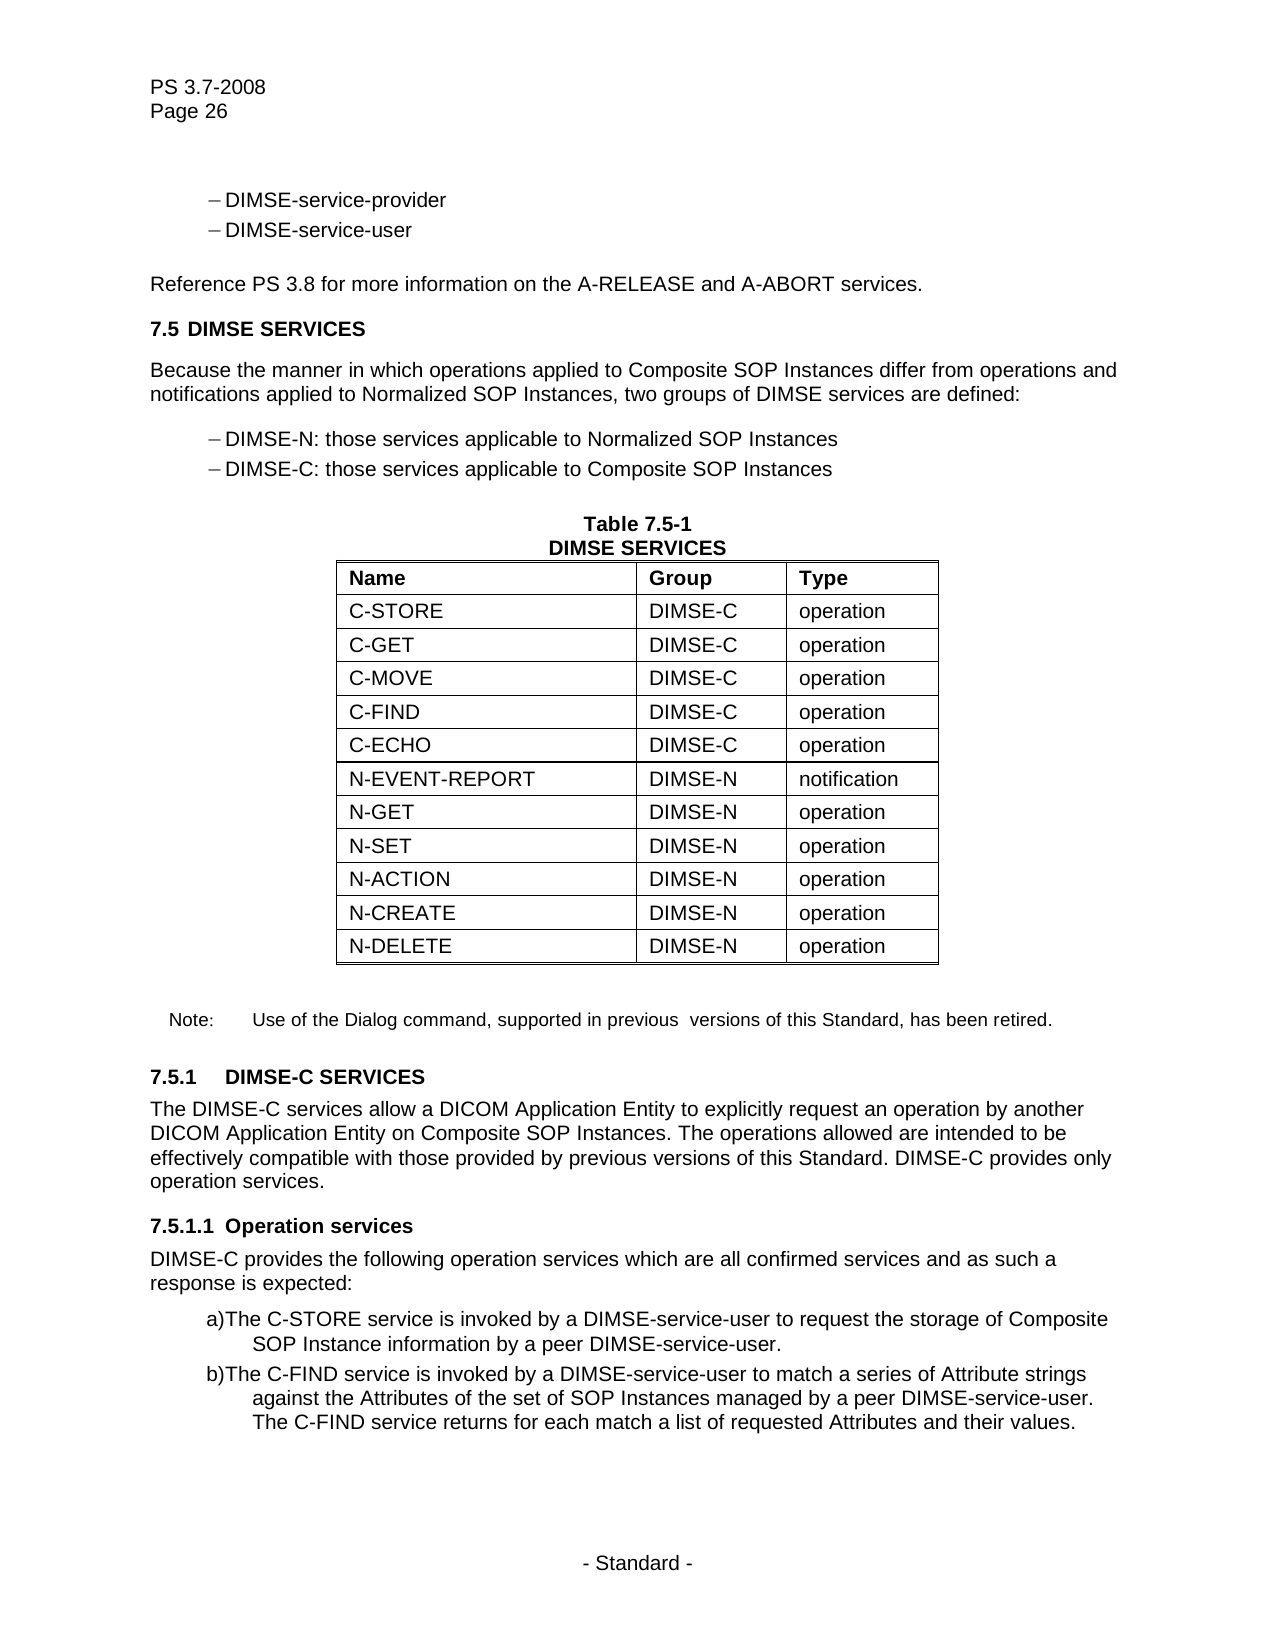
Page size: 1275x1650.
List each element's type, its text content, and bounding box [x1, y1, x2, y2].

table_header Type [787, 563, 938, 594]
table_cell operation [787, 696, 938, 728]
table_cell C-ECHO [337, 729, 636, 761]
table_cell operation [787, 930, 938, 962]
subtitle 7.5.1 DIMSE-C SERVICES [150, 1065, 1125, 1089]
text  DIMSE-service-user [206, 218, 1125, 266]
table_cell operation [787, 629, 938, 661]
table_cell DIMSE-N [637, 930, 786, 962]
subtitle 7.5 DIMSE services [150, 317, 1125, 341]
table_cell DIMSE-C [637, 595, 786, 628]
table_cell DIMSE-C [637, 629, 786, 661]
text  DIMSE-C: those services applicable to Composite SOP Instances [206, 457, 1125, 505]
title Table 7.5-1 DIMSE SERVICES [150, 511, 1125, 559]
table_cell DIMSE-C [637, 662, 786, 694]
table_cell N-CREATE [337, 896, 636, 929]
text Because the manner in which operations applied to Composite SOP Instances differ from operations and notifications applied to Normalized SOP Instances, two groups of DIMSE services are defined: [150, 358, 1125, 406]
table_cell operation [787, 595, 938, 628]
text  DIMSE-service-provider [206, 187, 1125, 212]
table_cell operation [787, 729, 938, 761]
table_cell N-DELETE [337, 930, 636, 962]
table_cell N-ACTION [337, 863, 636, 895]
table_cell operation [787, 829, 938, 862]
table_cell DIMSE-N [637, 763, 786, 795]
table_cell C-GET [337, 629, 636, 661]
table_cell DIMSE-C [637, 696, 786, 728]
table_cell DIMSE-N [637, 796, 786, 828]
table_cell operation [787, 796, 938, 828]
table_cell C-STORE [337, 595, 636, 628]
table_cell notification [787, 763, 938, 795]
text DIMSE-C provides the following operation services which are all confirmed services and as such a response is expected: [150, 1247, 1125, 1295]
table_cell operation [787, 896, 938, 929]
table_cell DIMSE-N [637, 896, 786, 929]
text Reference PS 3.8 for more information on the A-RELEASE and A-ABORT services. [150, 272, 1125, 296]
table_cell C-MOVE [337, 662, 636, 694]
text b) The C-FIND service is invoked by a DIMSE-service-user to match a series of Attribute strings against the Attributes of the set of SOP Instances managed by a peer DIMSE-service-user. The C-FIND service returns for each match a list of requested Attributes and their values. [206, 1362, 1125, 1434]
table_cell operation [787, 863, 938, 895]
table_cell N-EVENT-REPORT [337, 763, 636, 795]
table_cell DIMSE-N [637, 863, 786, 895]
table_cell operation [787, 662, 938, 694]
table_header Name [337, 563, 636, 594]
table_cell DIMSE-N [637, 829, 786, 862]
table_cell N-GET [337, 796, 636, 828]
text The DIMSE-C services allow a DICOM Application Entity to explicitly request an operation by another DICOM Application Entity on Composite SOP Instances. The operations allowed are intended to be effectively compatible with those provided by previous versions of this Standard. DIMSE-C provides only operation services. [150, 1097, 1125, 1193]
table_cell DIMSE-C [637, 729, 786, 761]
table_header Group [637, 563, 786, 594]
subtitle 7.5.1.1 Operation services [150, 1214, 1125, 1238]
table_cell C-FIND [337, 696, 636, 728]
table_cell N-SET [337, 829, 636, 862]
text a) The C-STORE service is invoked by a DIMSE-service-user to request the storage of Composite SOP Instance information by a peer DIMSE-service-user. [206, 1307, 1125, 1356]
text  DIMSE-N: those services applicable to Normalized SOP Instances [206, 427, 1125, 451]
text Note Use of the Dialog command, supported in previous versions of this Standard, has been retired. [169, 1009, 1125, 1031]
